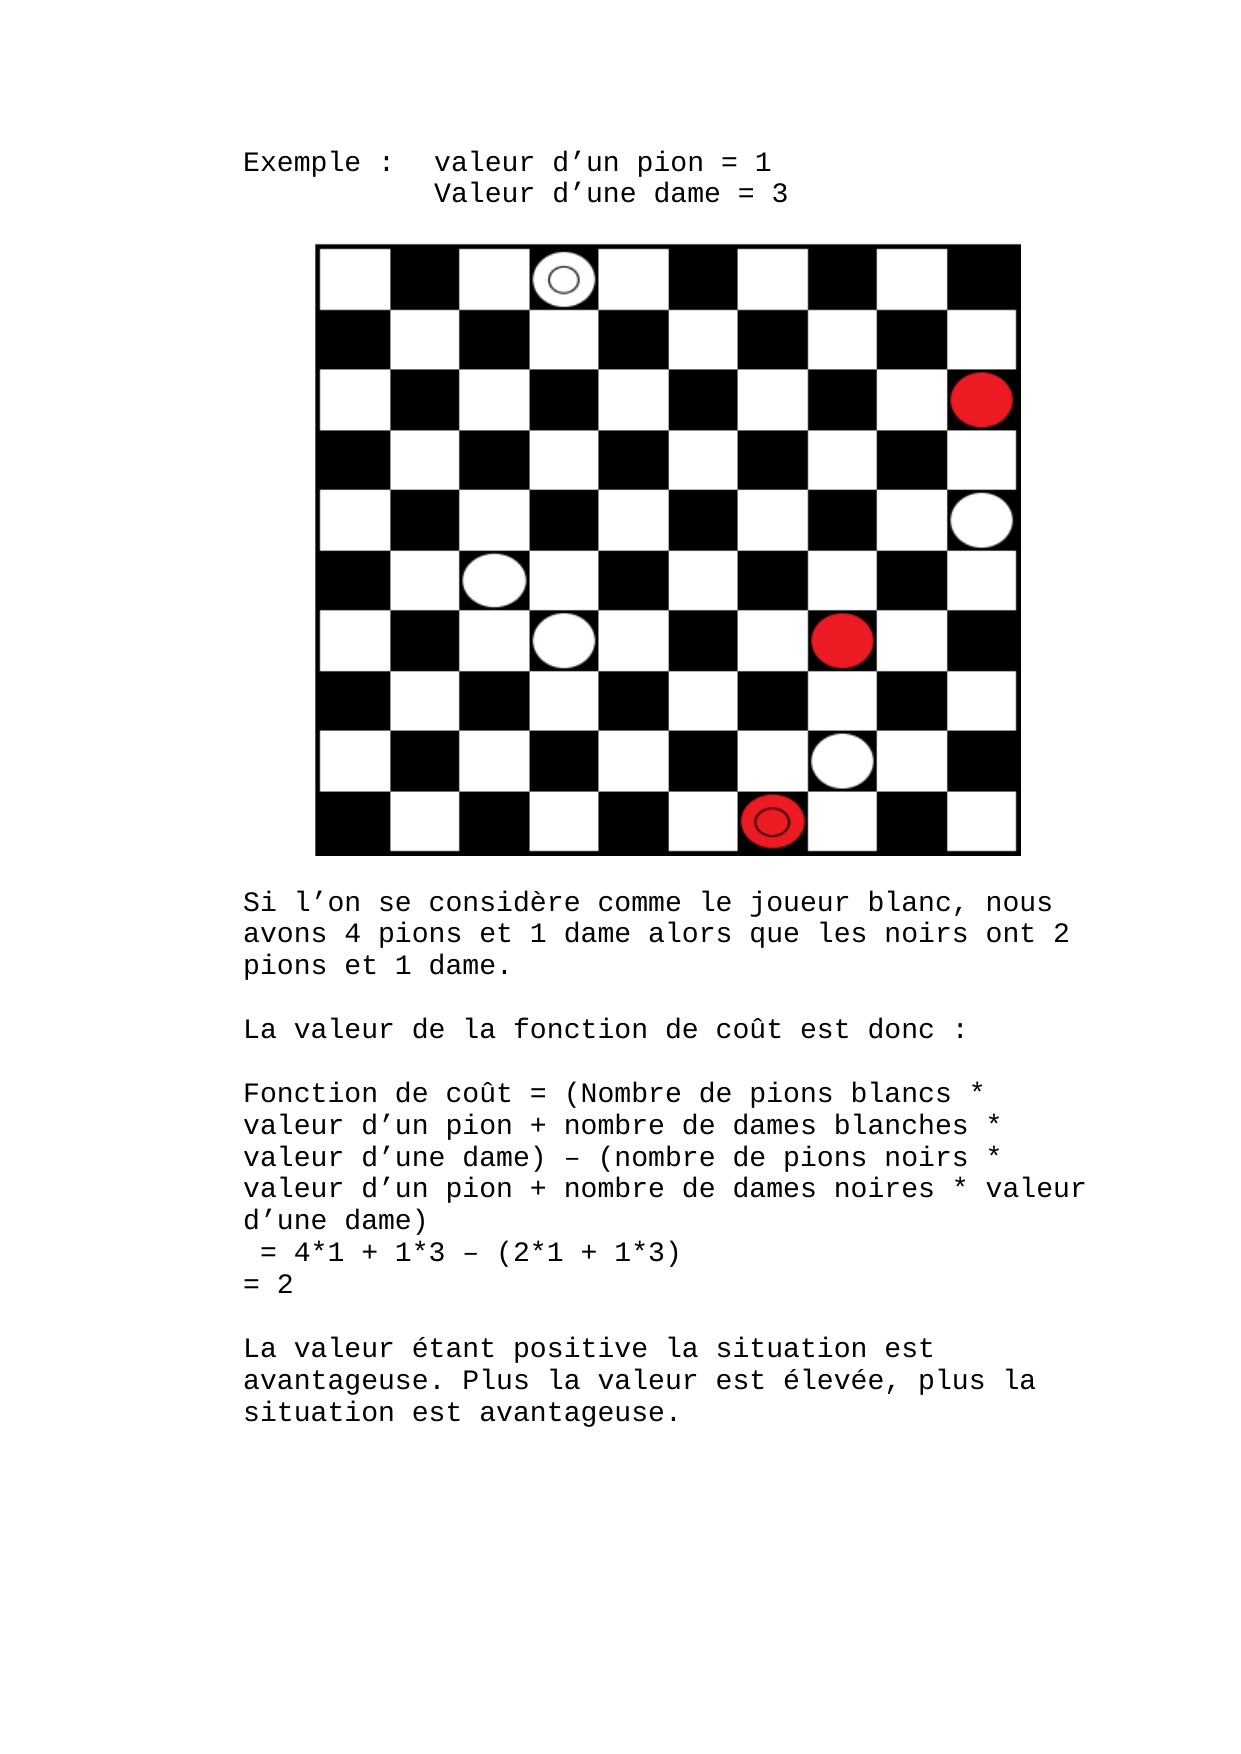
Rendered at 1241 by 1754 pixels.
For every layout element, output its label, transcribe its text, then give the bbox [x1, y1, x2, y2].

text Valeur d’une dame = 3 [243, 179, 1093, 211]
text La valeur de la fonction de coût est donc : [243, 1015, 1093, 1047]
text = 2 [243, 1270, 1093, 1302]
text Exemple : valeur d’un pion = 1 [243, 148, 1093, 179]
text Fonction de coût = (Nombre de pions blancs * valeur d’un pion + nombre de dames blanches * valeur d’une dame) – (nombre de pions noirs * valeur d’un pion + nombre de dames noires * valeur d’une dame) [243, 1079, 1093, 1238]
text Si l’on se considère comme le joueur blanc, nous avons 4 pions et 1 dame alors que les noirs ont 2 pions et 1 dame. [243, 888, 1093, 983]
text La valeur étant positive la situation est avantageuse. Plus la valeur est élevée, plus la situation est avantageuse. [243, 1334, 1093, 1429]
text = 4*1 + 1*3 – (2*1 + 1*3) [243, 1238, 1093, 1270]
